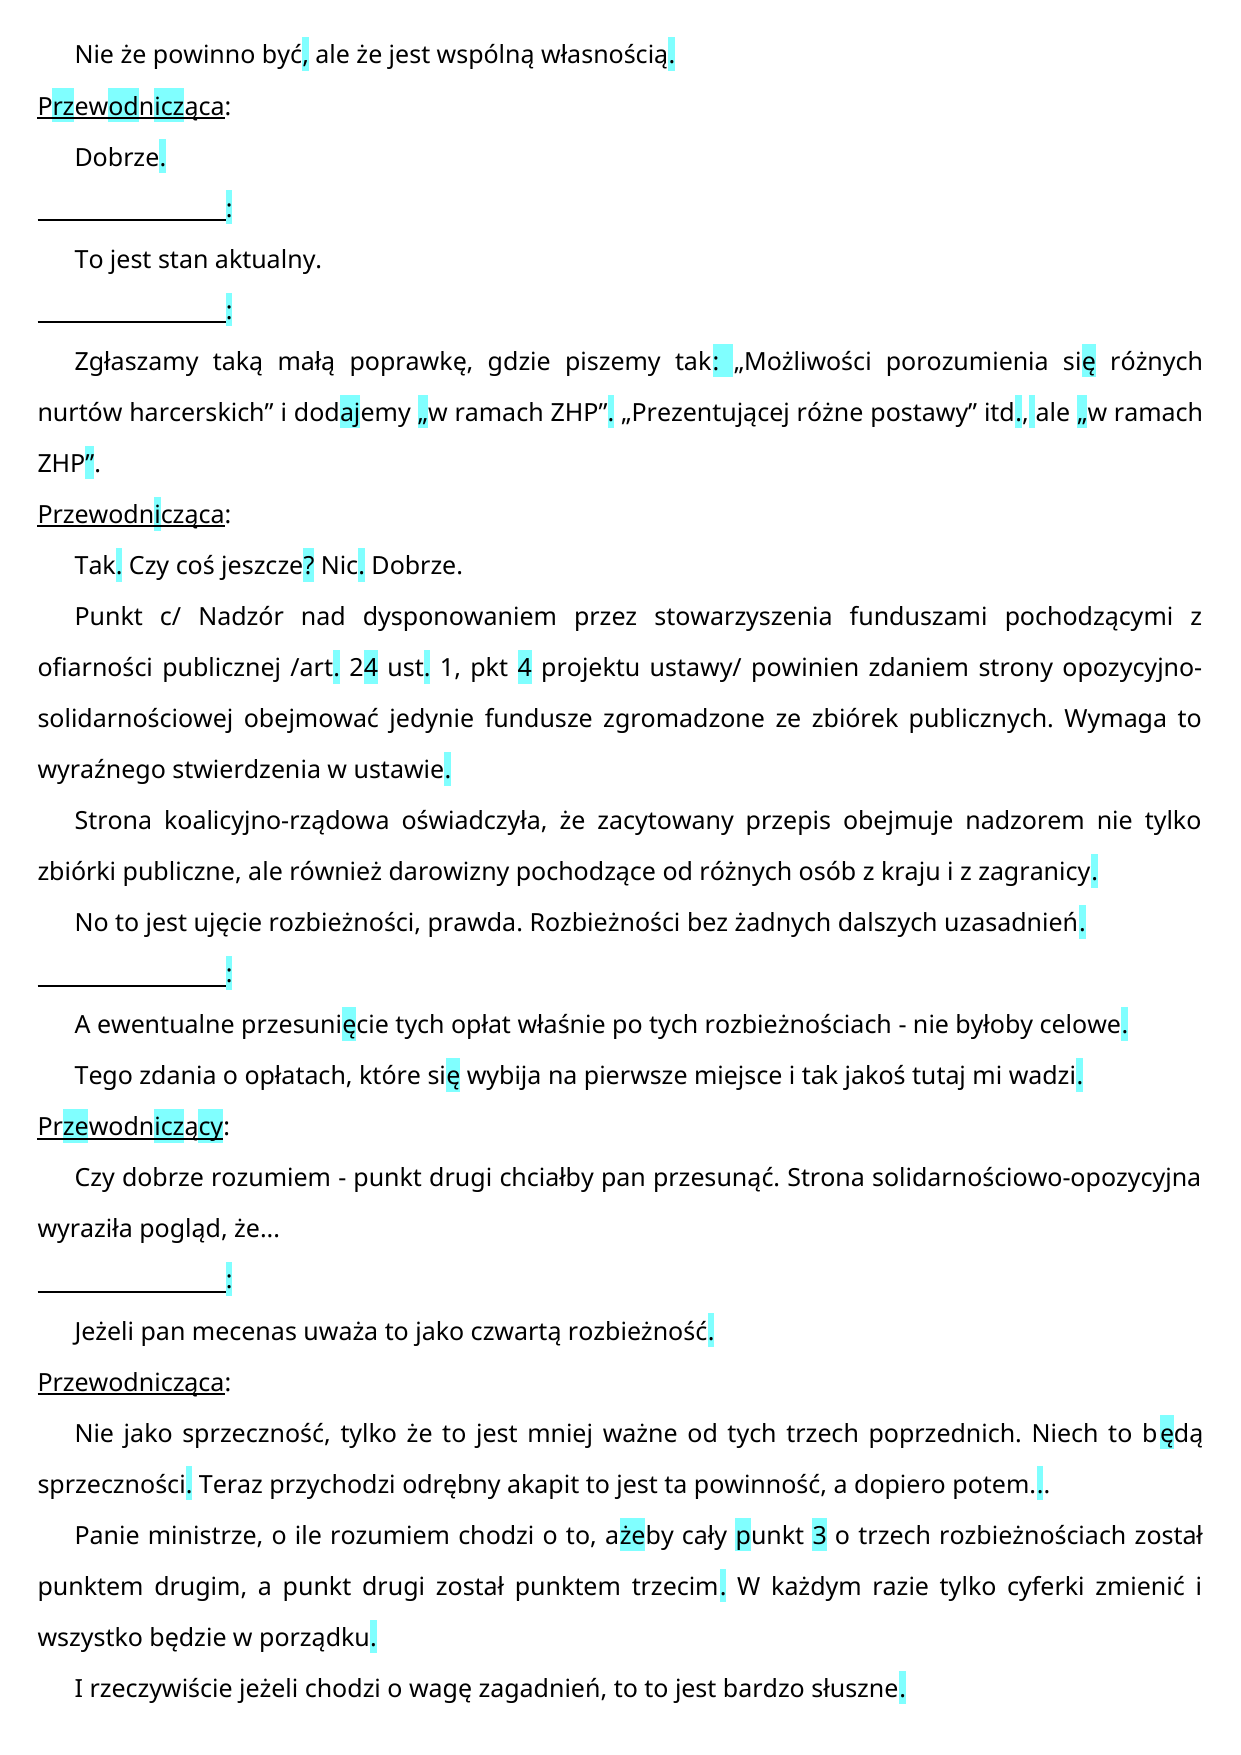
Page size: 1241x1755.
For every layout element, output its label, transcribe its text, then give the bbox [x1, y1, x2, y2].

text No to jest ujęcie rozbieżności, prawda. Rozbieżności bez żadnych dalszych uzasadnień. [37, 905, 1203, 939]
text Tego zdania o opłatach, które się wybija na pierwsze miejsce i tak jakoś tutaj mi wadzi. [37, 1058, 1203, 1092]
text A ewentualne przesunięcie tych opłat właśnie po tych rozbieżnościach - nie byłoby celowe. [37, 1007, 1203, 1041]
text Panie ministrze, o ile rozumiem chodzi o to, ażeby cały punkt 3 o trzech rozbieżnościach został punktem drugim, a punkt drugi został punktem trzecim. W każdym razie tylko cyferki zmienić i wszystko będzie w porządku. [37, 1517, 1203, 1653]
text To jest stan aktualny. [37, 241, 1203, 275]
text Nie jako sprzeczność, tylko że to jest mniej ważne od tych trzech poprzednich. Niech to będą sprzeczności. Teraz przychodzi odrębny akapit to jest ta powinność, a dopiero potem... [37, 1415, 1203, 1500]
text Dobrze. [37, 139, 1203, 173]
text Punkt c/ Nadzór nad dysponowaniem przez stowarzyszenia funduszami pochodzącymi z ofiarności publicznej /art. 24 ust. 1, pkt 4 projektu ustawy/ powinien zdaniem strony opozycyjno- solidarnościowej obejmować jedynie fundusze zgromadzone ze zbiórek publicznych. Wymaga to wyraźnego stwierdzenia w ustawie. [37, 599, 1203, 786]
text Jeżeli pan mecenas uważa to jako czwartą rozbieżność. [37, 1313, 1203, 1347]
text Czy dobrze rozumiem - punkt drugi chciałby pan przesunąć. Strona solidarnościowo-opozycyjna wyraziła pogląd, że... [37, 1160, 1203, 1245]
text Przewodnicząca: [37, 497, 1203, 531]
text : [37, 956, 1203, 990]
text I rzeczywiście jeżeli chodzi o wagę zagadnień, to to jest bardzo słuszne. [37, 1671, 1203, 1704]
text Przewodniczący: [37, 1109, 1203, 1143]
text Tak. Czy coś jeszcze? Nic. Dobrze. [37, 548, 1203, 582]
text : [37, 292, 1203, 326]
text Zgłaszamy taką małą poprawkę, gdzie piszemy tak: „Możliwości porozumienia się różnych nurtów harcerskich” i dodajemy „w ramach ZHP”. „Prezentującej różne postawy” itd., ale „w ramach ZHP”. [37, 343, 1203, 479]
text : [37, 1262, 1203, 1296]
text Nie że powinno być, ale że jest wspólną własnością. [37, 37, 1203, 71]
text Przewodnicząca: [37, 1364, 1203, 1398]
text Przewodnicząca: [37, 88, 1203, 122]
text : [37, 190, 1203, 224]
text Strona koalicyjno-rządowa oświadczyła, że zacytowany przepis obejmuje nadzorem nie tylko zbiórki publiczne, ale również darowizny pochodzące od różnych osób z kraju i z zagranicy. [37, 803, 1203, 888]
